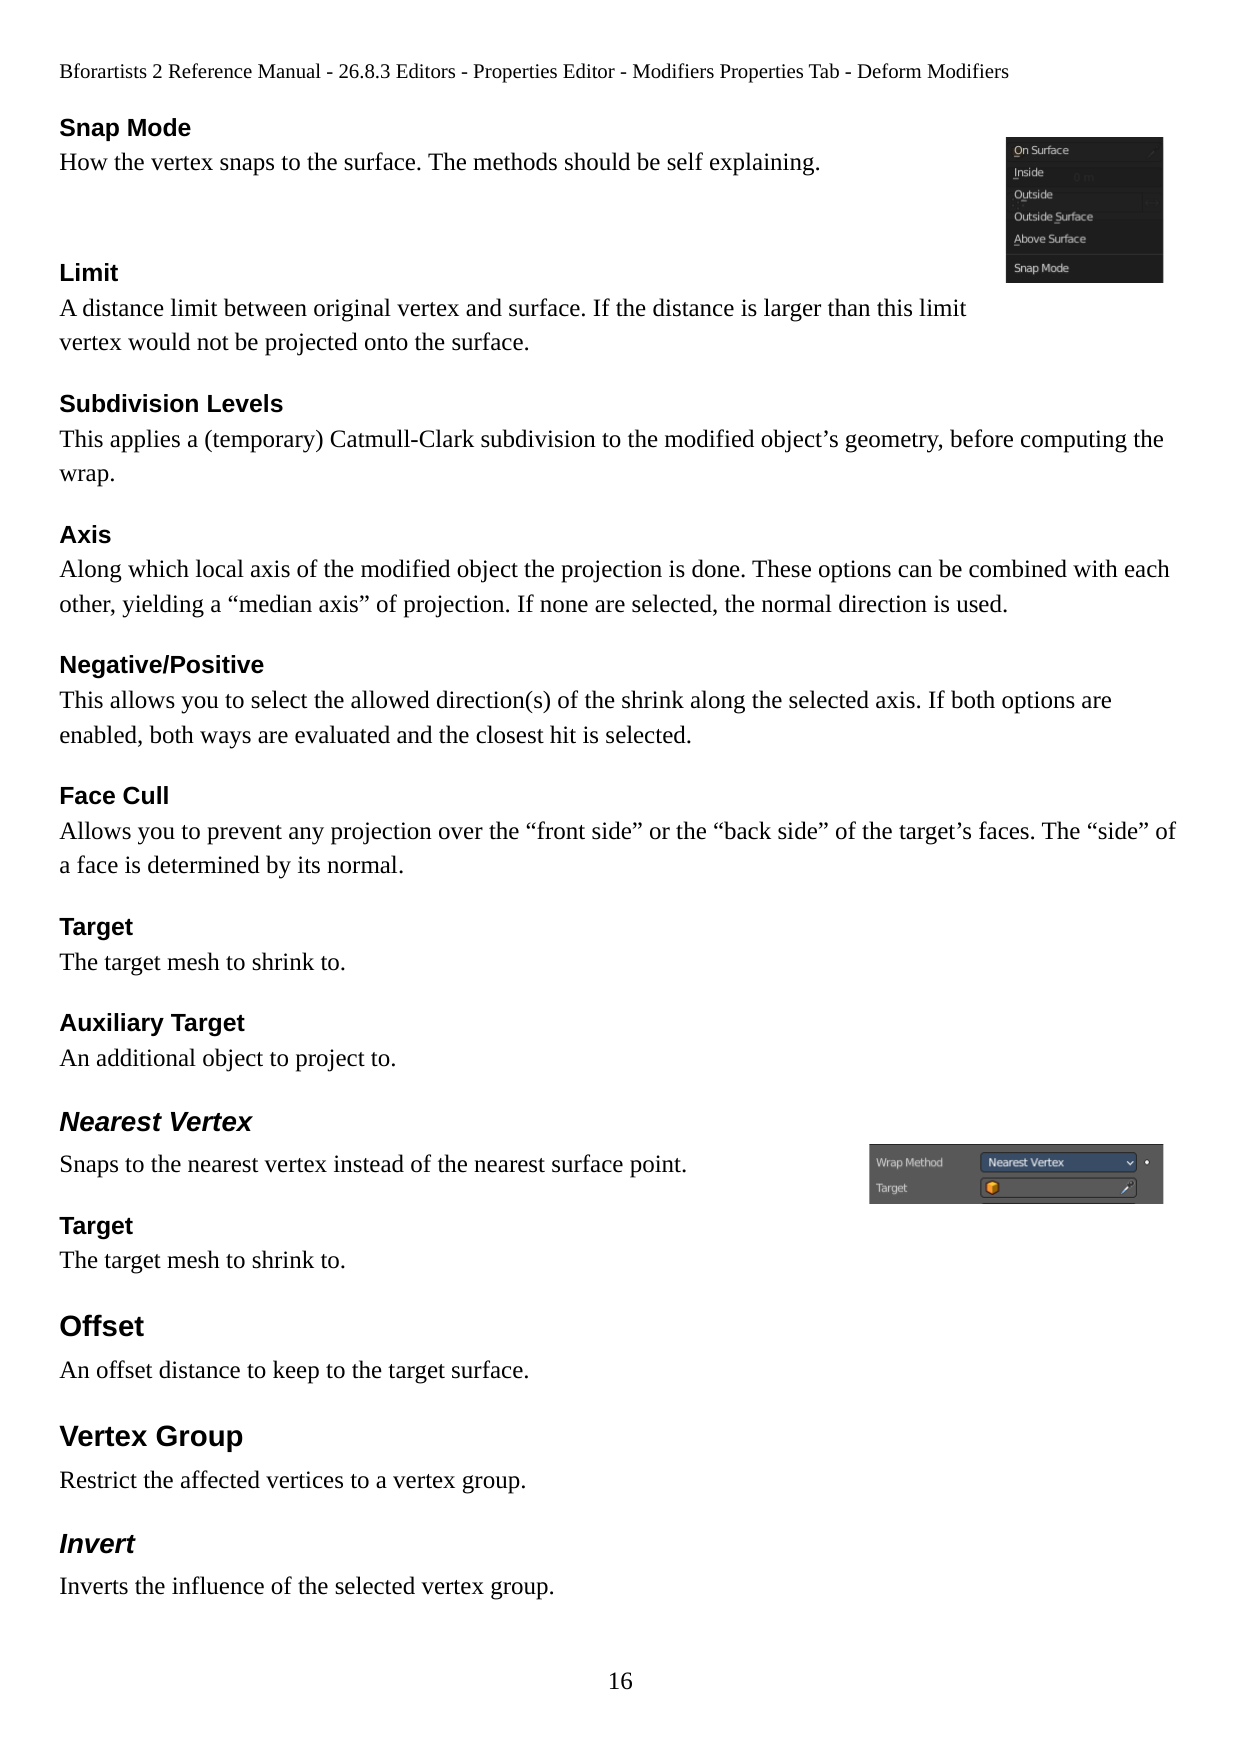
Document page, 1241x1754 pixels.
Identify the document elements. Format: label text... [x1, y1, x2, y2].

text This allows you to select the allowed direction(s) of the shrink along the selected axis. If both options are enabled, both ways are evaluated and the closest hit is selected. [59, 685, 1181, 748]
subtitle Target [59, 1211, 1181, 1239]
text This applies a (temporary) Catmull-Clark subdivision to the modified object’s geometry, before computing the wrap. [59, 424, 1181, 487]
text How the vertex snaps to the surface. The methods should be self explaining. [59, 147, 1005, 176]
text Inverts the influence of the selected vertex group. [59, 1571, 1181, 1600]
text An additional object to project to. [59, 1043, 1181, 1072]
subtitle Nearest Vertex [59, 1105, 1181, 1137]
text Along which local axis of the modified object the projection is done. These options can be combined with each other, yielding a “median axis” of projection. If none are selected, the normal direction is used. [59, 554, 1181, 618]
text Restrict the affected vertices to a vertex group. [59, 1465, 1181, 1494]
text A distance limit between original vertex and surface. If the distance is larger than this limit vertex would not be projected onto the surface. [59, 293, 1181, 356]
text Snaps to the nearest vertex instead of the nearest surface point. [59, 1149, 869, 1178]
subtitle Axis [59, 520, 1181, 548]
subtitle Offset [59, 1309, 1181, 1343]
subtitle Limit [59, 258, 1181, 287]
text The target mesh to shrink to. [59, 1246, 1181, 1274]
subtitle Invert [59, 1527, 1181, 1559]
subtitle Vertex Group [59, 1419, 1181, 1453]
subtitle Snap Mode [59, 113, 1181, 141]
subtitle Face Cull [59, 781, 1181, 810]
text An offset distance to keep to the target surface. [59, 1356, 1181, 1384]
picture [1005, 137, 1164, 283]
picture [869, 1144, 1164, 1204]
subtitle Auxiliary Target [59, 1008, 1181, 1037]
text The target mesh to shrink to. [59, 947, 1181, 976]
subtitle Target [59, 912, 1181, 941]
subtitle Subdivision Levels [59, 389, 1181, 417]
text Allows you to prevent any projection over the “front side” or the “back side” of the target’s faces. The “side” of a face is determined by its normal. [59, 816, 1181, 879]
subtitle Negative/Positive [59, 651, 1181, 679]
